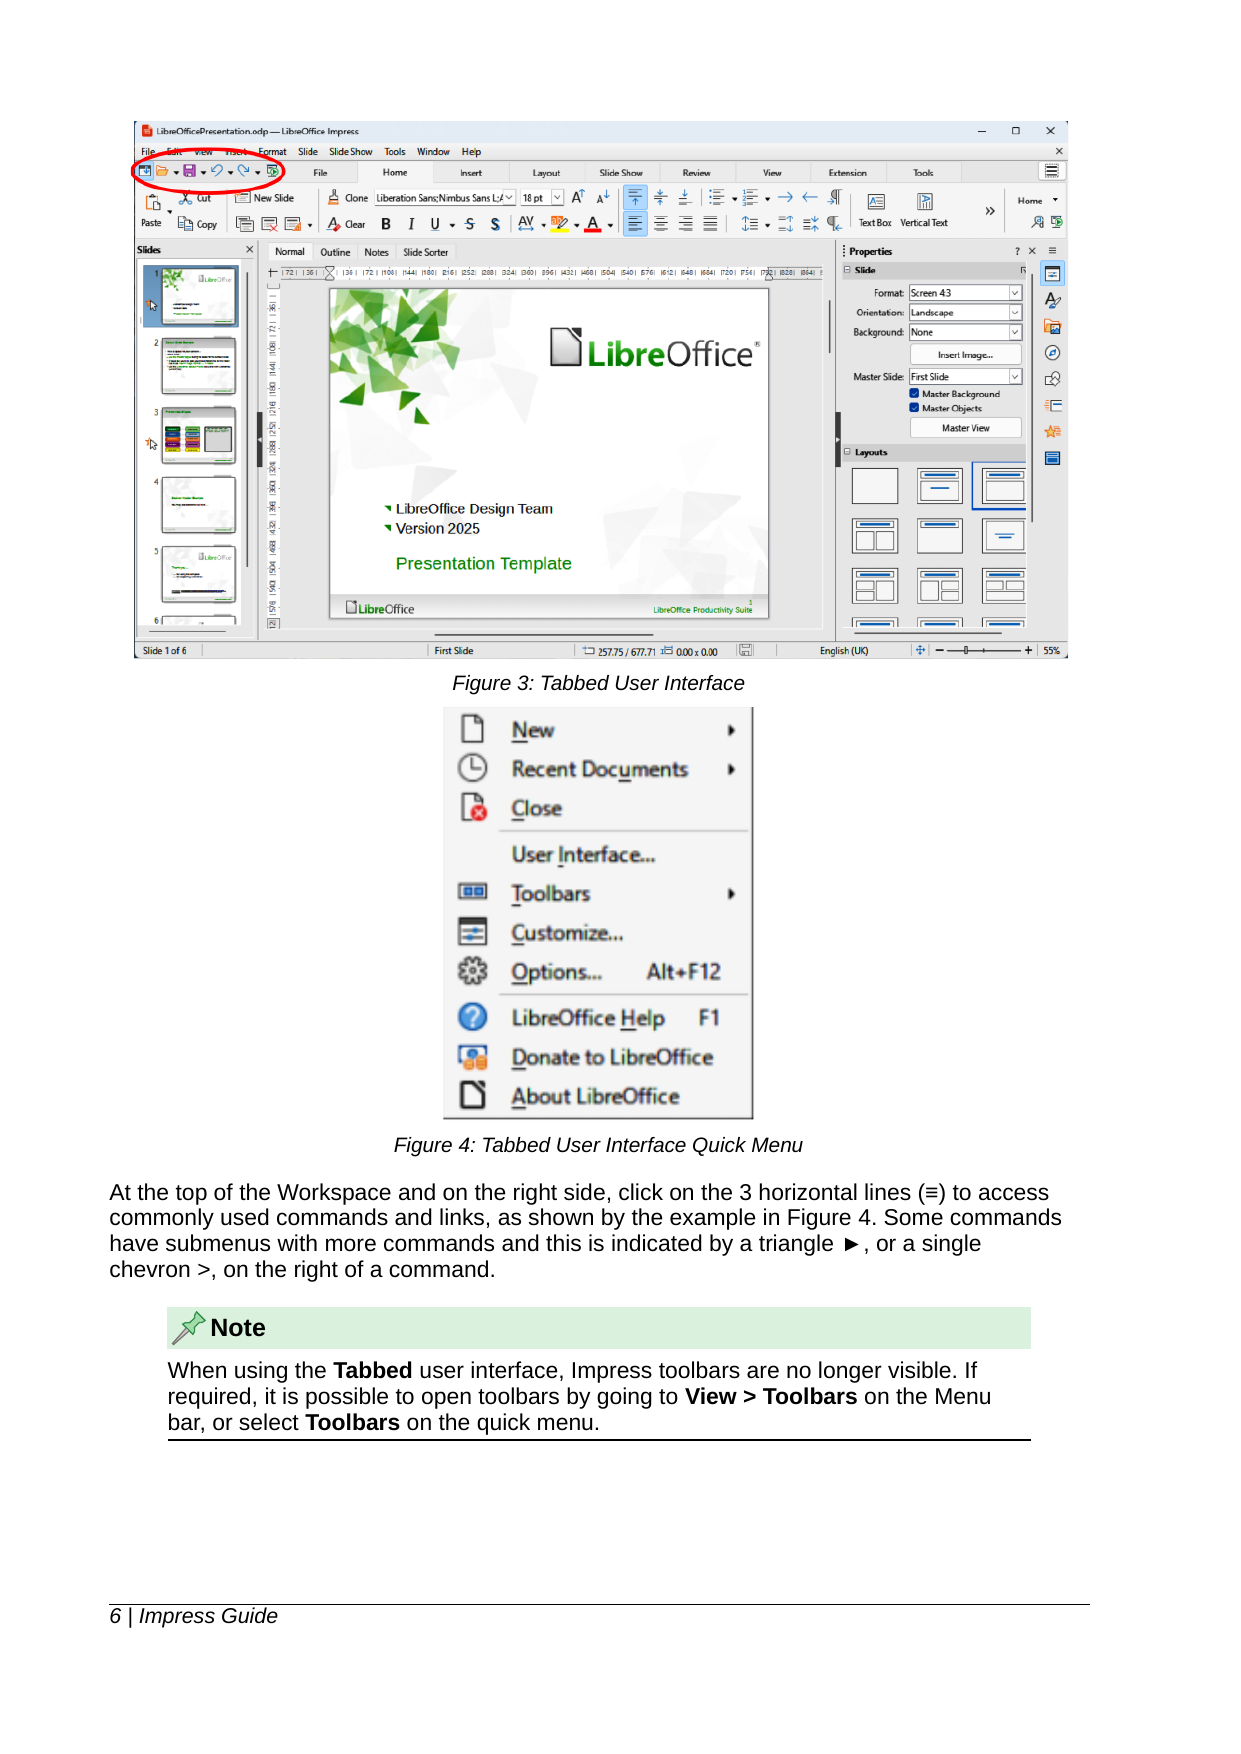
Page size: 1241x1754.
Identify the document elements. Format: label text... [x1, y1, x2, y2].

text When using the Tabbed user interface, Impress toolbars are no longer visible. If required, it is possible to open toolbars by going to View > Toolbars on the Menu bar, or select Toolbars on the quick menu. [167, 1358, 1031, 1441]
text Figure 3: Tabbed User Interface [131, 671, 1068, 694]
subtitle Note [210, 1307, 1031, 1349]
text At the top of the Workspace and on the right side, click on the 3 horizontal lines (≡) to access commonly used commands and links, as shown by the example in Figure 4. Some commands have submenus with more commands and this is indicated by a triangle ►, or a single chevron >, on the right of a command. [109, 1179, 1090, 1282]
text Figure 4: Tabbed User Interface Quick Menu [344, 1134, 854, 1157]
picture [443, 707, 756, 1122]
picture [130, 121, 1069, 659]
